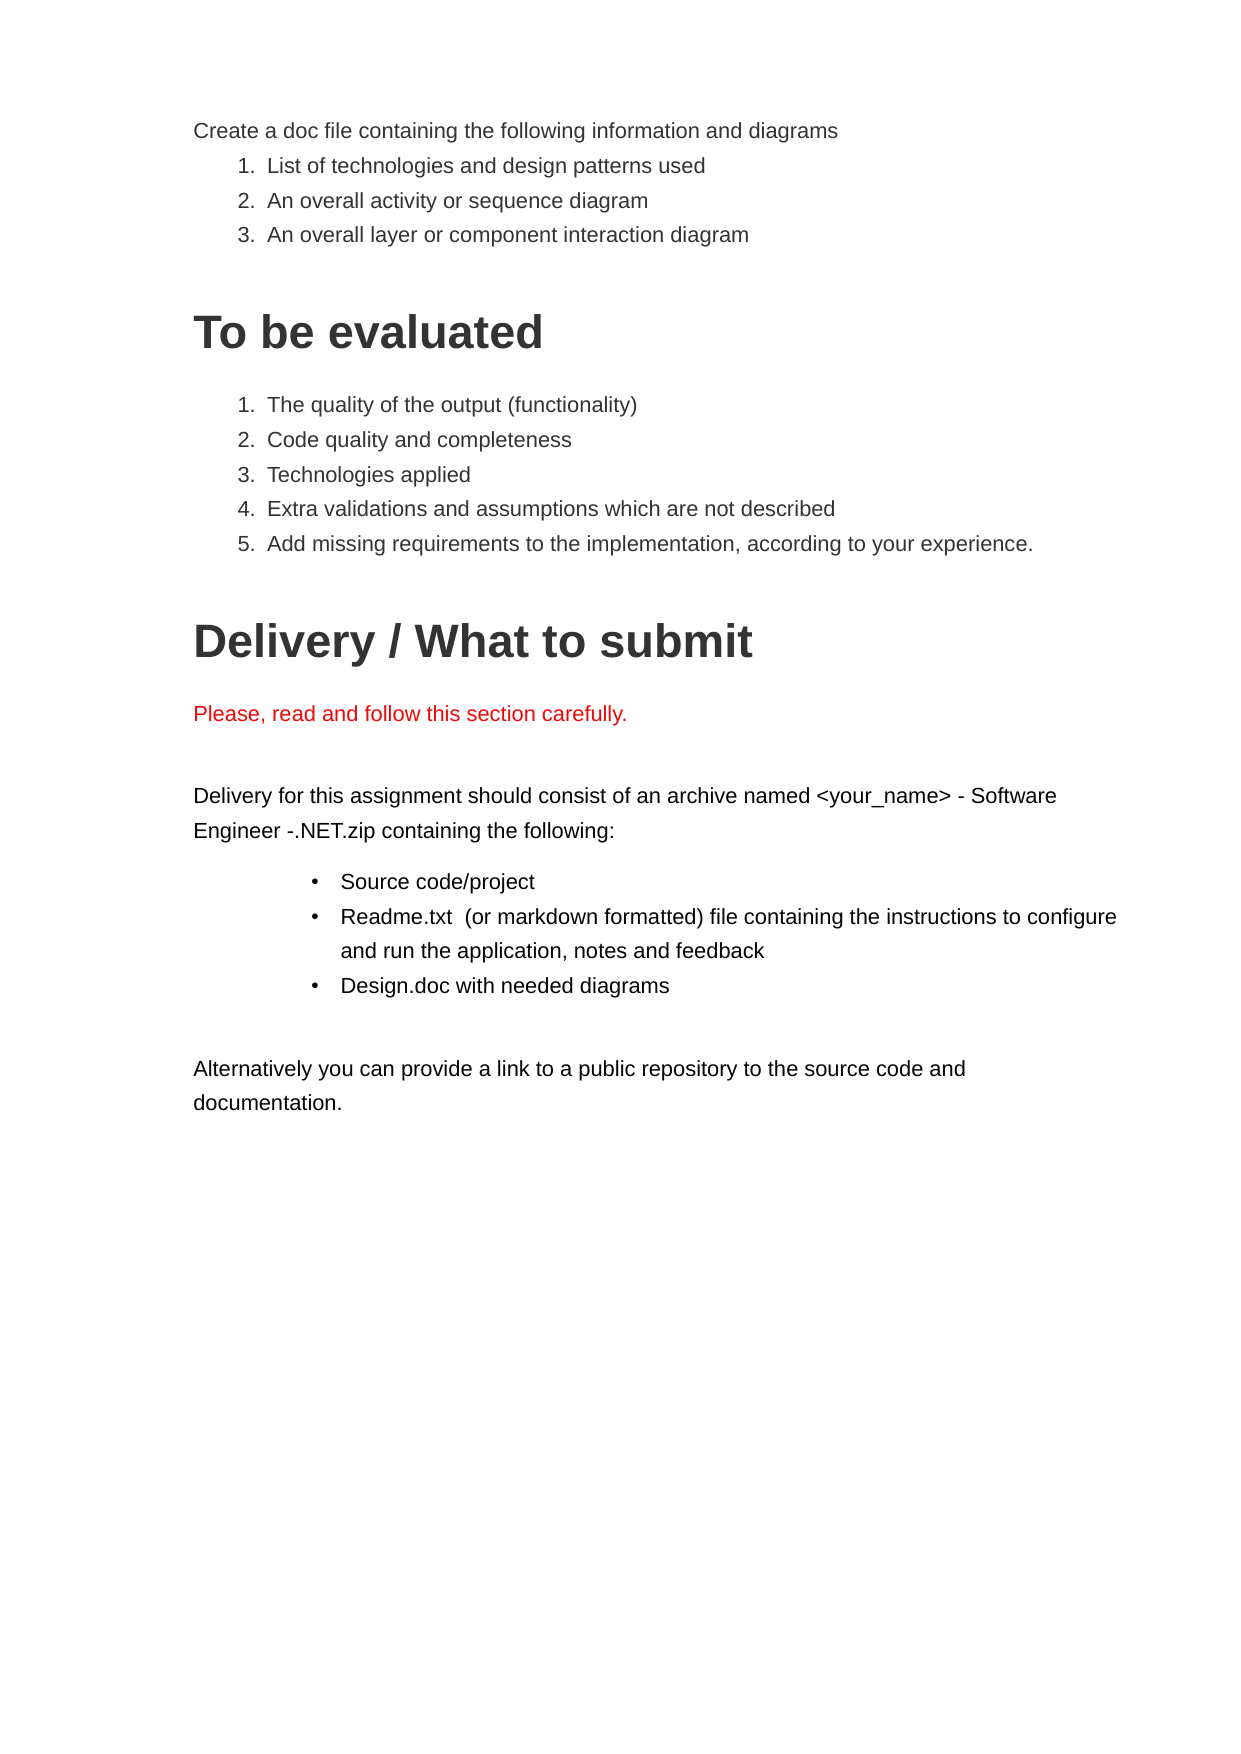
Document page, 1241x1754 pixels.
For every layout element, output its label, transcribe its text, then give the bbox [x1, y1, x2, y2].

subtitle To be evaluated [193, 305, 1122, 359]
list Source code/project [311, 869, 1122, 894]
text Please, read and follow this section carefully. [193, 701, 1122, 726]
text Delivery for this assignment should consist of an archive named <your_name> - Software Engineer -.NET.zip containing the following: [193, 783, 1122, 843]
list An overall layer or component interaction diagram [237, 222, 1122, 247]
list List of technologies and design patterns used [237, 153, 1122, 178]
list An overall activity or sequence diagram [237, 187, 1122, 213]
list Design.doc with needed diagrams [311, 973, 1122, 998]
text Create a doc file containing the following information and diagrams [193, 118, 1122, 143]
subtitle Delivery / What to submit [193, 613, 1122, 667]
list Add missing requirements to the implementation, according to your experience. [237, 531, 1122, 556]
list Readme.txt (or markdown formatted) file containing the instructions to configure and run the application, notes and feedback [311, 904, 1122, 964]
list The quality of the output (functionality) [237, 392, 1122, 417]
list Code quality and completeness [237, 427, 1122, 452]
list Extra validations and assumptions which are not described [237, 496, 1122, 521]
list Technologies applied [237, 461, 1122, 487]
text Alternatively you can provide a link to a public repository to the source code and documentation. [193, 1055, 1122, 1115]
